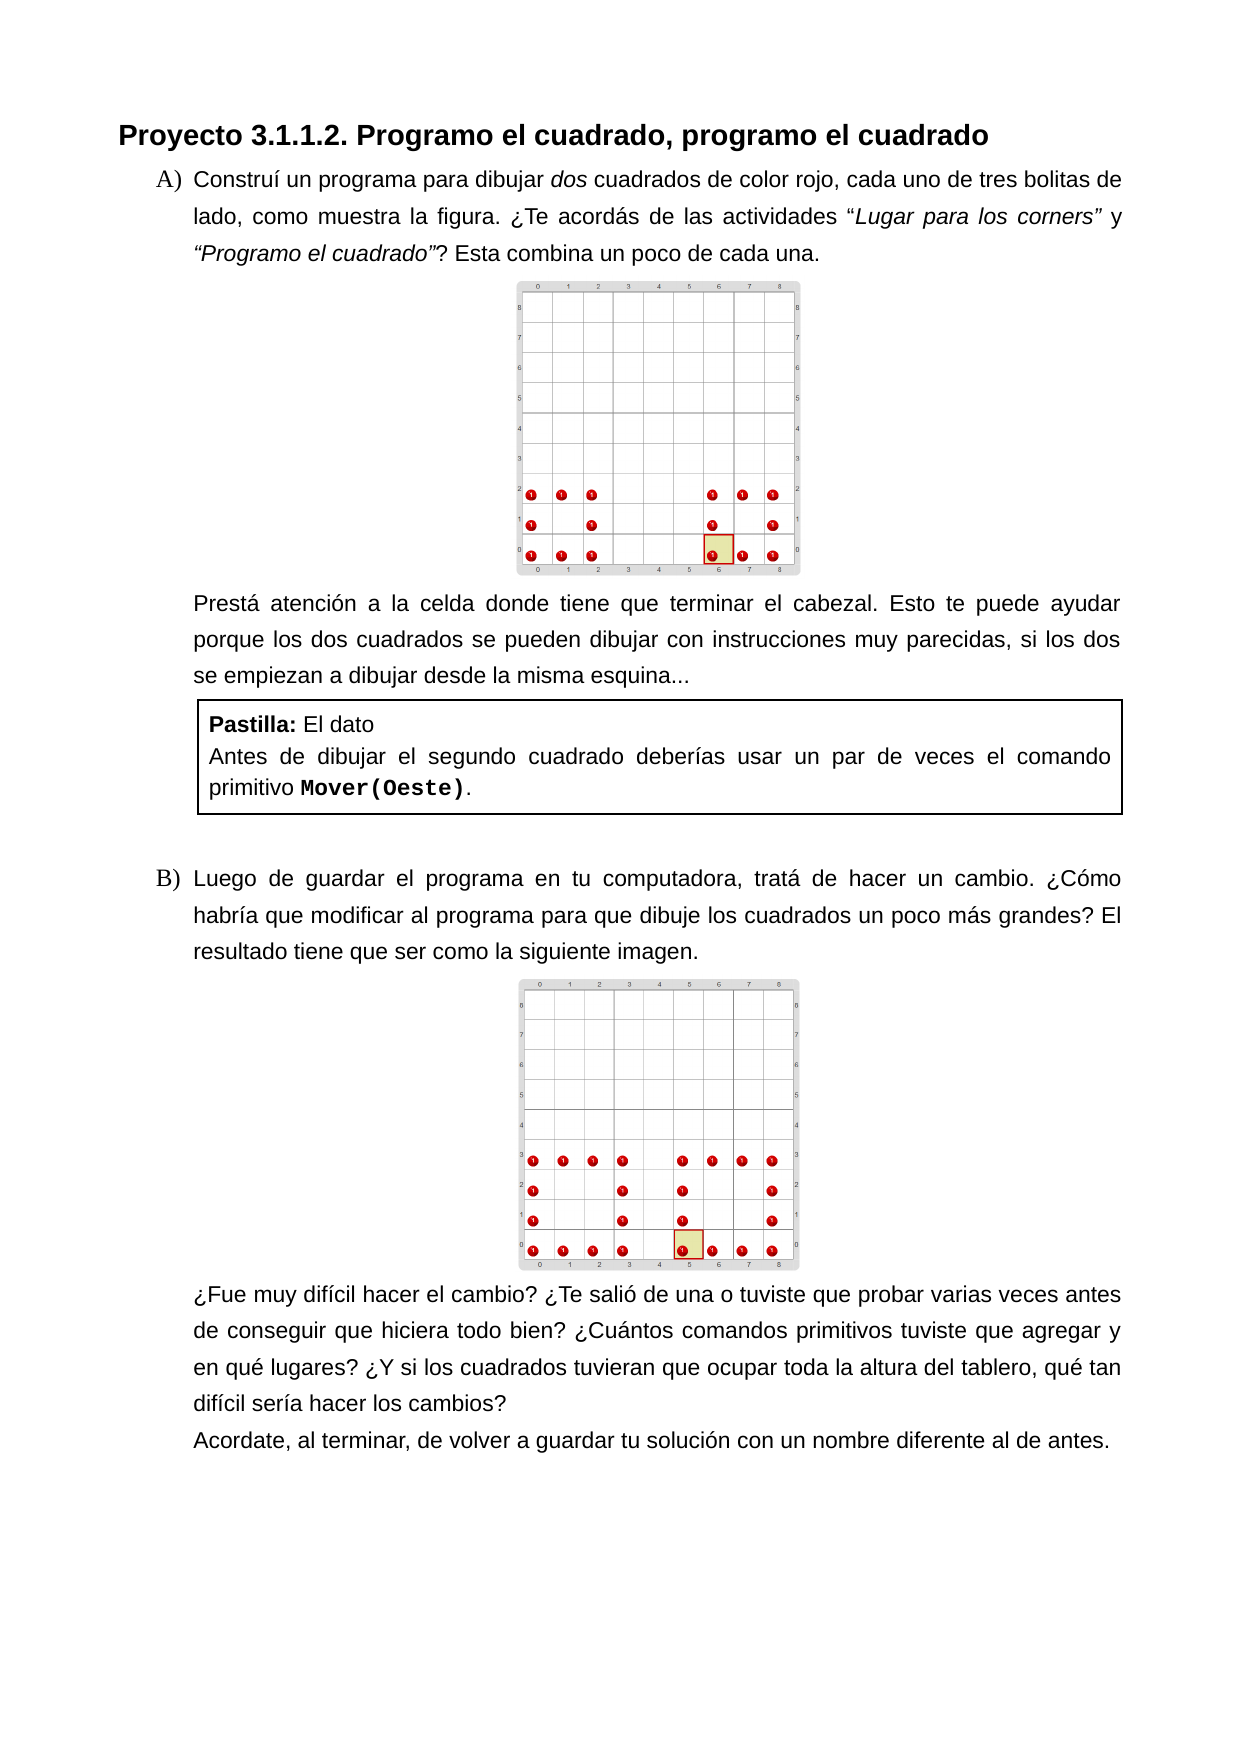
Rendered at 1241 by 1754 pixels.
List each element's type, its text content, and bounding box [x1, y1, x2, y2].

list ¿Fue muy difícil hacer el cambio? ¿Te salió de una o tuviste que probar varias veces antes de conseguir que hiciera todo bien? ¿Cuántos comandos primitivos tuviste que agregar y en qué lugares? ¿Y si los cuadrados tuvieran que ocupar toda la altura del tablero, qué tan difícil sería hacer los cambios? [156, 1281, 1122, 1417]
list Acordate, al terminar, de volver a guardar tu solución con un nombre diferente al de antes. [156, 1427, 1122, 1453]
text Proyecto 3.1.1.2. Programo el cuadrado, programo el cuadrado [118, 118, 1122, 152]
table_header Pastilla: El dato Antes de dibujar el segundo cuadrado deberías usar un par de veces el comando primitivo Mover(Oeste). [199, 701, 1121, 813]
picture [510, 275, 805, 579]
list Luego de guardar el programa en tu computadora, tratá de hacer un cambio. ¿Cómo habría que modificar al programa para que dibuje los cuadrados un poco más grandes? El resultado tiene que ser como la siguiente imagen. [156, 863, 1122, 965]
picture [515, 974, 801, 1272]
list Prestá atención a la celda donde tiene que terminar el cabezal. Esto te puede ayudar porque los dos cuadrados se pueden dibujar con instrucciones muy parecidas, si los dos se empiezan a dibujar desde la misma esquina... [156, 589, 1122, 689]
list Construí un programa para dibujar dos cuadrados de color rojo, cada uno de tres bolitas de lado, como muestra la figura. ¿Te acordás de las actividades “Lugar para los corners” y “Programo el cuadrado”? Esta combina un poco de cada una. [156, 164, 1122, 266]
